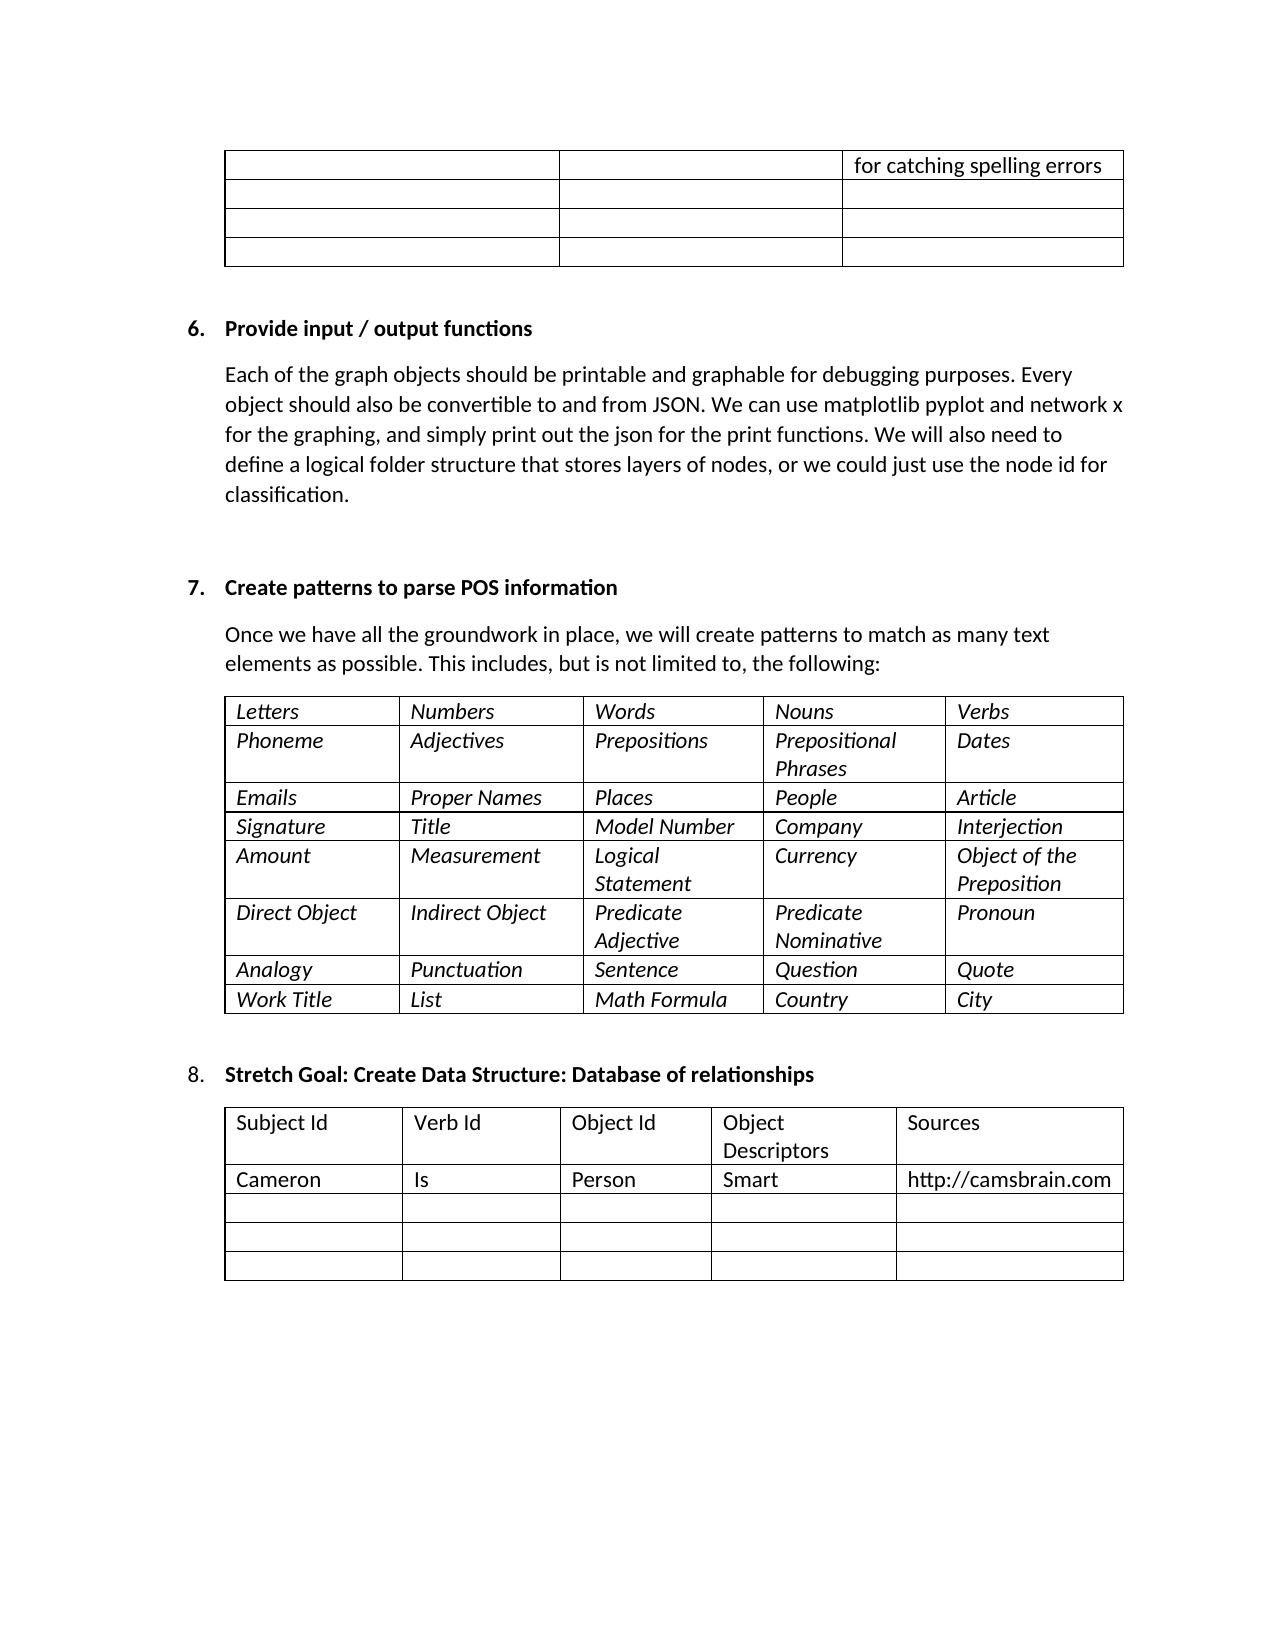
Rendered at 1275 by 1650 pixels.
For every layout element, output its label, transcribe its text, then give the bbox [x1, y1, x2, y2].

table_cell [712, 1252, 896, 1280]
table_cell Object of the Preposition [946, 841, 1123, 897]
list Provide input / output functions [187, 314, 1125, 342]
table_cell Country [764, 985, 945, 1013]
table_cell Prepositional Phrases [764, 726, 945, 782]
table_header Letters [226, 697, 399, 725]
table_cell Prepositions [584, 726, 763, 782]
table_cell for catching spelling errors [843, 151, 1123, 179]
table_cell Places [584, 783, 763, 811]
table_cell Punctuation [400, 956, 583, 984]
table_cell [403, 1223, 560, 1251]
table_header Verbs [946, 697, 1123, 725]
table_cell [226, 1223, 402, 1251]
table_cell Currency [764, 841, 945, 897]
table_cell Work Title [226, 985, 399, 1013]
table_cell Measurement [400, 841, 583, 897]
table_cell [226, 209, 559, 237]
table_cell Question [764, 956, 945, 984]
table_cell Signature [226, 813, 399, 840]
table_cell [560, 238, 842, 266]
table_cell Company [764, 813, 945, 840]
table_cell Logical Statement [584, 841, 763, 897]
table_cell [897, 1194, 1123, 1222]
table_cell [560, 209, 842, 237]
table_header Subject Id [226, 1108, 402, 1164]
table_cell Sentence [584, 956, 763, 984]
table_cell Predicate Nominative [764, 899, 945, 954]
table_cell [560, 180, 842, 208]
table_cell [712, 1223, 896, 1251]
table_cell [561, 1223, 711, 1251]
table_cell [403, 1194, 560, 1222]
table_cell [897, 1223, 1123, 1251]
table_cell [403, 1252, 560, 1280]
table_header Verb Id [403, 1108, 560, 1164]
table_cell [226, 151, 559, 179]
table_header Words [584, 697, 763, 725]
table_cell Phoneme [226, 726, 399, 782]
table_cell Is [403, 1165, 560, 1193]
table_cell Dates [946, 726, 1123, 782]
table_cell Emails [226, 783, 399, 811]
table_cell List [400, 985, 583, 1013]
table_header Object Descriptors [712, 1108, 896, 1164]
table_cell Person [561, 1165, 711, 1193]
table_cell [897, 1252, 1123, 1280]
table_cell [226, 238, 559, 266]
table_cell [843, 209, 1123, 237]
table_cell [561, 1194, 711, 1222]
table_cell [560, 151, 842, 179]
table_cell Cameron [226, 1165, 402, 1193]
table_cell People [764, 783, 945, 811]
table_header Sources [897, 1108, 1123, 1164]
table_cell Title [400, 813, 583, 840]
table_cell Indirect Object [400, 899, 583, 954]
table_header Nouns [764, 697, 945, 725]
table_cell [843, 238, 1123, 266]
list Stretch Goal: Create Data Structure: Database of relationships [187, 1060, 1125, 1088]
table_cell [226, 1194, 402, 1222]
table_cell Math Formula [584, 985, 763, 1013]
table_cell Quote [946, 956, 1123, 984]
table_cell Predicate Adjective [584, 899, 763, 954]
table_cell Analogy [226, 956, 399, 984]
list Once we have all the groundwork in place, we will create patterns to match as many text elements as possible. This includes, but is not limited to, the following: [225, 620, 1125, 678]
table_cell Proper Names [400, 783, 583, 811]
table_cell [561, 1252, 711, 1280]
list Each of the graph objects should be printable and graphable for debugging purposes. Every object should also be convertible to and from JSON. We can use matplotlib pyplot and network x for the graphing, and simply print out the json for the print functions. We will also need to define a logical folder structure that stores layers of nodes, or we could just use the node id for classification. [225, 360, 1125, 508]
table_cell Article [946, 783, 1123, 811]
list Create patterns to parse POS information [187, 573, 1125, 601]
table_cell Direct Object [226, 899, 399, 954]
table_cell City [946, 985, 1123, 1013]
table_cell Interjection [946, 813, 1123, 840]
table_cell http://camsbrain.com [897, 1165, 1123, 1193]
table_cell Adjectives [400, 726, 583, 782]
table_cell [226, 180, 559, 208]
table_cell Pronoun [946, 899, 1123, 954]
table_cell Amount [226, 841, 399, 897]
table_header Object Id [561, 1108, 711, 1164]
table_cell Model Number [584, 813, 763, 840]
table_cell [226, 1252, 402, 1280]
table_cell [712, 1194, 896, 1222]
table_header Numbers [400, 697, 583, 725]
table_cell [843, 180, 1123, 208]
table_cell Smart [712, 1165, 896, 1193]
